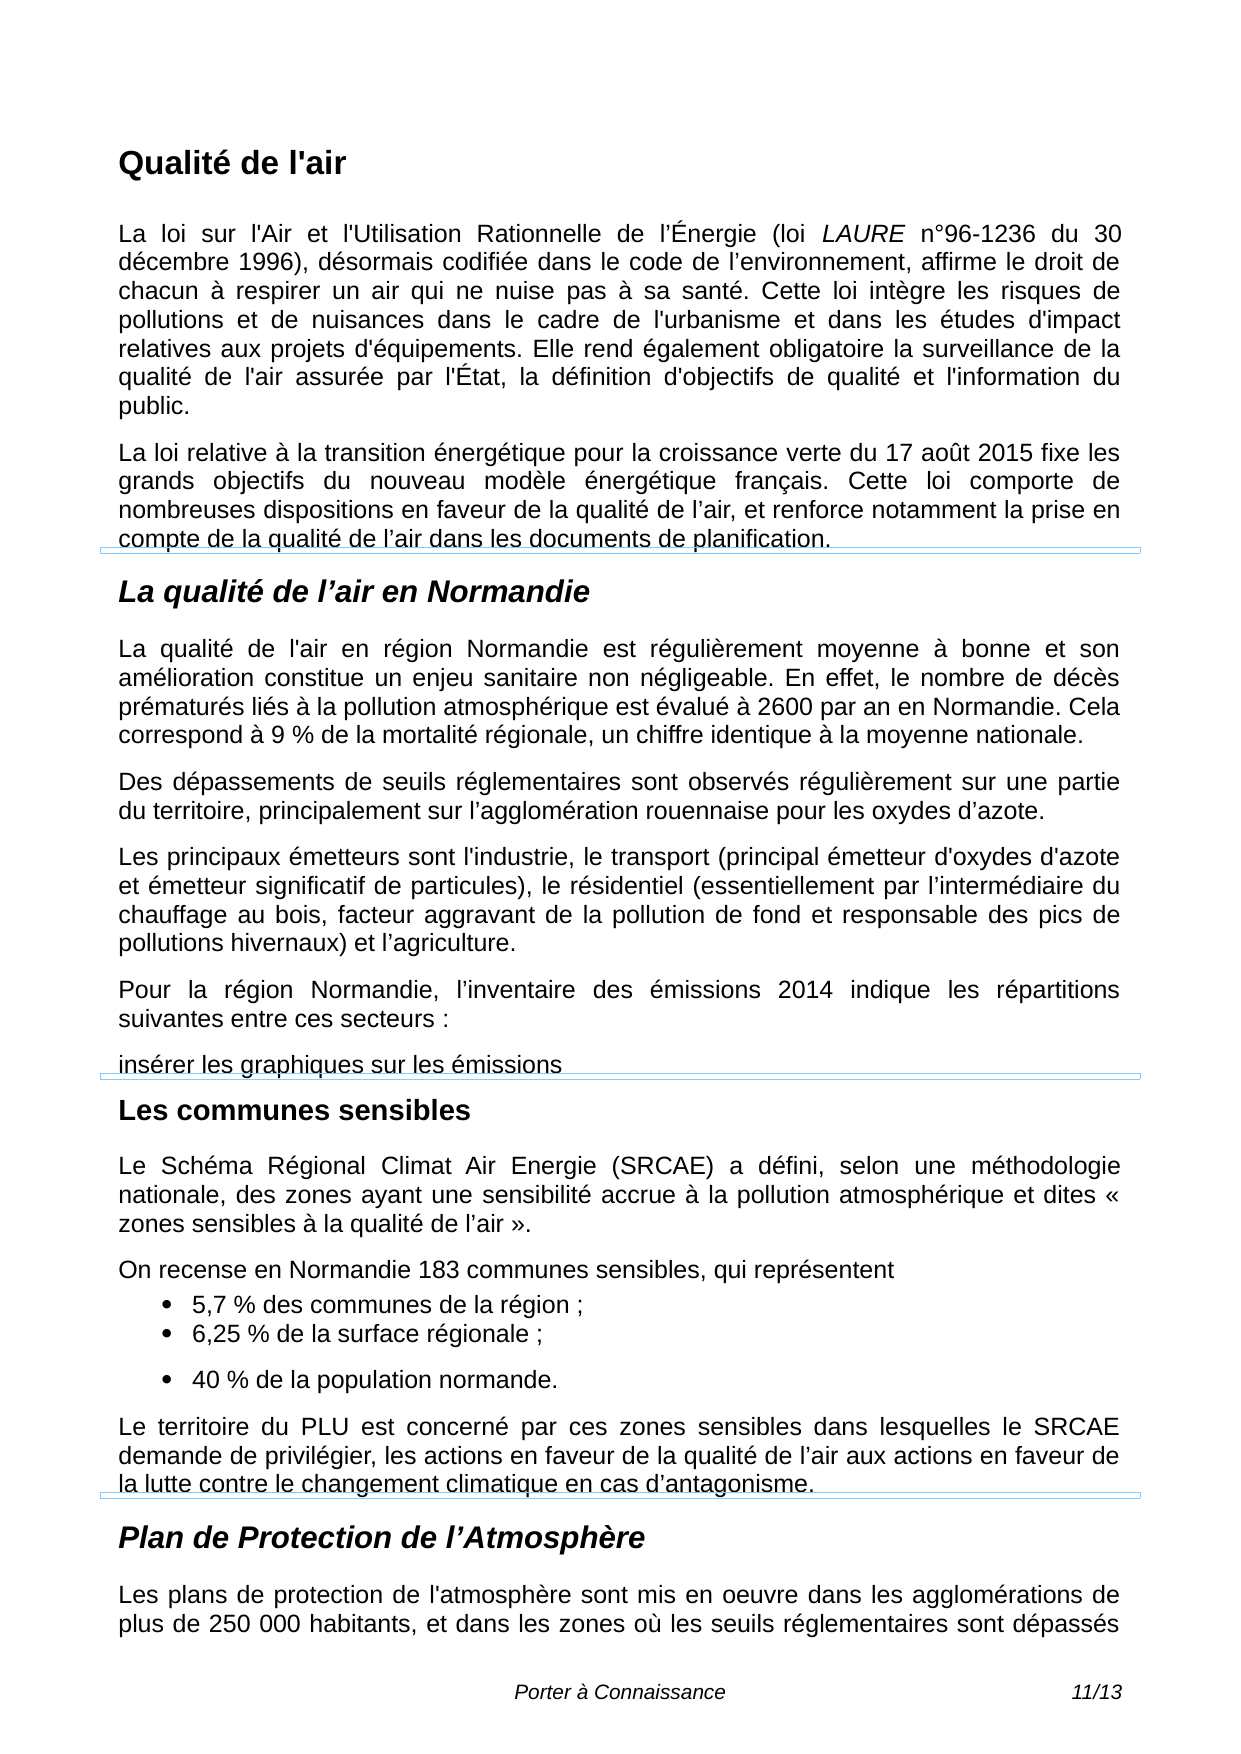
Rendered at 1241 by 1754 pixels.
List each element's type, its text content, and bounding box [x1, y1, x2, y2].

text Les plans de protection de l'atmosphère sont mis en oeuvre dans les agglomérations de plus de 250 000 habitants, et dans les zones où les seuils réglementaires sont dépassés [118, 1580, 1122, 1637]
subtitle Plan de Protection de l’Atmosphère [118, 1519, 1122, 1555]
text Les principaux émetteurs sont l'industrie, le transport (principal émetteur d'oxydes d'azote et émetteur significatif de particules), le résidentiel (essentiellement par l’intermédiaire du chauffage au bois, facteur aggravant de la pollution de fond et responsable des pics de pollutions hivernaux) et l’agriculture. [118, 842, 1122, 957]
text [118, 1074, 1122, 1079]
subtitle Qualité de l'air [118, 143, 1122, 182]
text La loi sur l'Air et l'Utilisation Rationnelle de l’Énergie (loi LAURE n°96-1236 du 30 décembre 1996), désormais codifiée dans le code de l’environnement, affirme le droit de chacun à respirer un air qui ne nuise pas à sa santé. Cette loi intègre les risques de pollutions et de nuisances dans le cadre de l'urbanisme et dans les études d'impact relatives aux projets d'équipements. Elle rend également obligatoire la surveillance de la qualité de l'air assurée par l'État, la définition d'objectifs de qualité et l'information du public. [118, 219, 1122, 420]
text [118, 1493, 1122, 1498]
text Le Schéma Régional Climat Air Energie (SRCAE) a défini, selon une méthodologie nationale, des zones ayant une sensibilité accrue à la pollution atmosphérique et dites « zones sensibles à la qualité de l’air ». [118, 1151, 1122, 1238]
text La qualité de l'air en région Normandie est régulièrement moyenne à bonne et son amélioration constitue un enjeu sanitaire non négligeable. En effet, le nombre de décès prématurés liés à la pollution atmosphérique est évalué à 2600 par an en Normandie. Cela correspond à 9 % de la mortalité régionale, un chiffre identique à la moyenne nationale. [118, 634, 1122, 749]
text insérer les graphiques sur les émissions [118, 1050, 1122, 1073]
text On recense en Normandie 183 communes sensibles, qui représentent [118, 1255, 1122, 1284]
text Le territoire du PLU est concerné par ces zones sensibles dans lesquelles le SRCAE demande de privilégier, les actions en faveur de la qualité de l’air aux actions en faveur de la lutte contre le changement climatique en cas d’antagonisme. [118, 1412, 1122, 1492]
list 6,25 % de la surface régionale ; [162, 1319, 1122, 1348]
text La loi relative à la transition énergétique pour la croissance verte du 17 août 2015 fixe les grands objectifs du nouveau modèle énergétique français. Cette loi comporte de nombreuses dispositions en faveur de la qualité de l’air, et renforce notamment la prise en compte de la qualité de l’air dans les documents de planification. [118, 438, 1122, 547]
subtitle La qualité de l’air en Normandie [118, 573, 1122, 609]
text Pour la région Normandie, l’inventaire des émissions 2014 indique les répartitions suivantes entre ces secteurs : [118, 975, 1122, 1032]
text Des dépassements de seuils réglementaires sont observés régulièrement sur une partie du territoire, principalement sur l’agglomération rouennaise pour les oxydes d’azote. [118, 767, 1122, 824]
list 5,7 % des communes de la région ; [162, 1290, 1122, 1319]
subtitle Les communes sensibles [118, 1093, 1122, 1127]
list 40 % de la population normande. [162, 1365, 1122, 1394]
